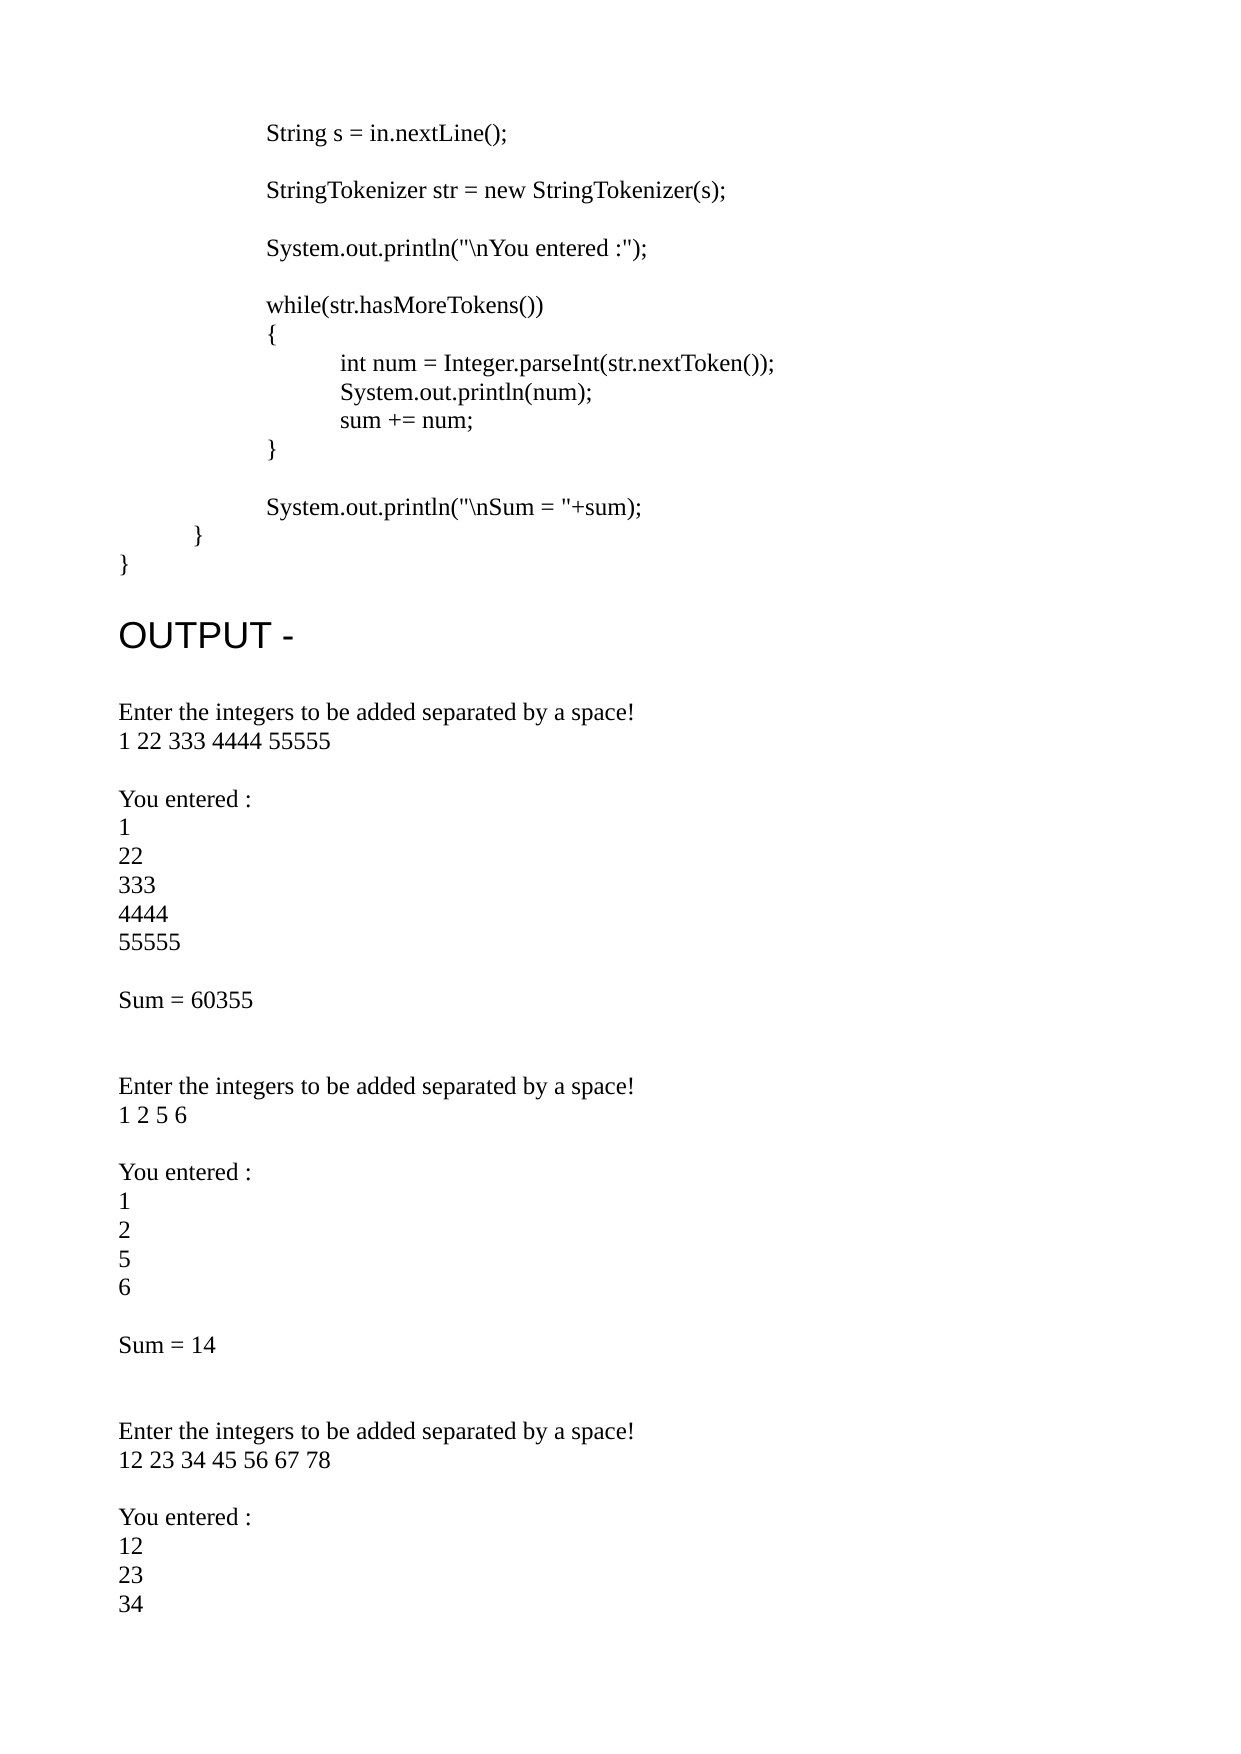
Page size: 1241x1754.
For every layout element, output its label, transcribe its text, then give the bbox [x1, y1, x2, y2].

text int num = Integer.parseInt(str.nextToken()); [118, 348, 1122, 377]
text 1 [118, 812, 1122, 841]
text 12 [118, 1531, 1122, 1560]
text Enter the integers to be added separated by a space! [118, 1416, 1122, 1445]
text } [118, 434, 1122, 463]
text while(str.hasMoreTokens()) [118, 291, 1122, 319]
text Enter the integers to be added separated by a space! [118, 697, 1122, 726]
text 23 [118, 1560, 1122, 1589]
text System.out.println("\nSum = "+sum); [118, 492, 1122, 521]
text } [118, 549, 1122, 578]
text System.out.println("\nYou entered :"); [118, 233, 1122, 262]
text You entered : [118, 1502, 1122, 1531]
text { [118, 319, 1122, 348]
text 1 22 333 4444 55555 [118, 726, 1122, 755]
text sum += num; [118, 406, 1122, 434]
text You entered : [118, 1157, 1122, 1186]
text StringTokenizer str = new StringTokenizer(s); [118, 176, 1122, 204]
text Enter the integers to be added separated by a space! [118, 1071, 1122, 1100]
text Sum = 60355 [118, 985, 1122, 1014]
text 5 [118, 1244, 1122, 1272]
text 55555 [118, 927, 1122, 956]
text 333 [118, 870, 1122, 899]
text You entered : [118, 784, 1122, 812]
text 34 [118, 1589, 1122, 1617]
text String s = in.nextLine(); [118, 118, 1122, 147]
text 12 23 34 45 56 67 78 [118, 1445, 1122, 1474]
text 4444 [118, 899, 1122, 927]
text System.out.println(num); [118, 377, 1122, 406]
text 1 [118, 1186, 1122, 1215]
text 22 [118, 841, 1122, 870]
text } [118, 521, 1122, 549]
text 6 [118, 1272, 1122, 1301]
subtitle OUTPUT - [118, 613, 1122, 656]
text 2 [118, 1215, 1122, 1244]
text Sum = 14 [118, 1330, 1122, 1359]
text 1 2 5 6 [118, 1100, 1122, 1129]
